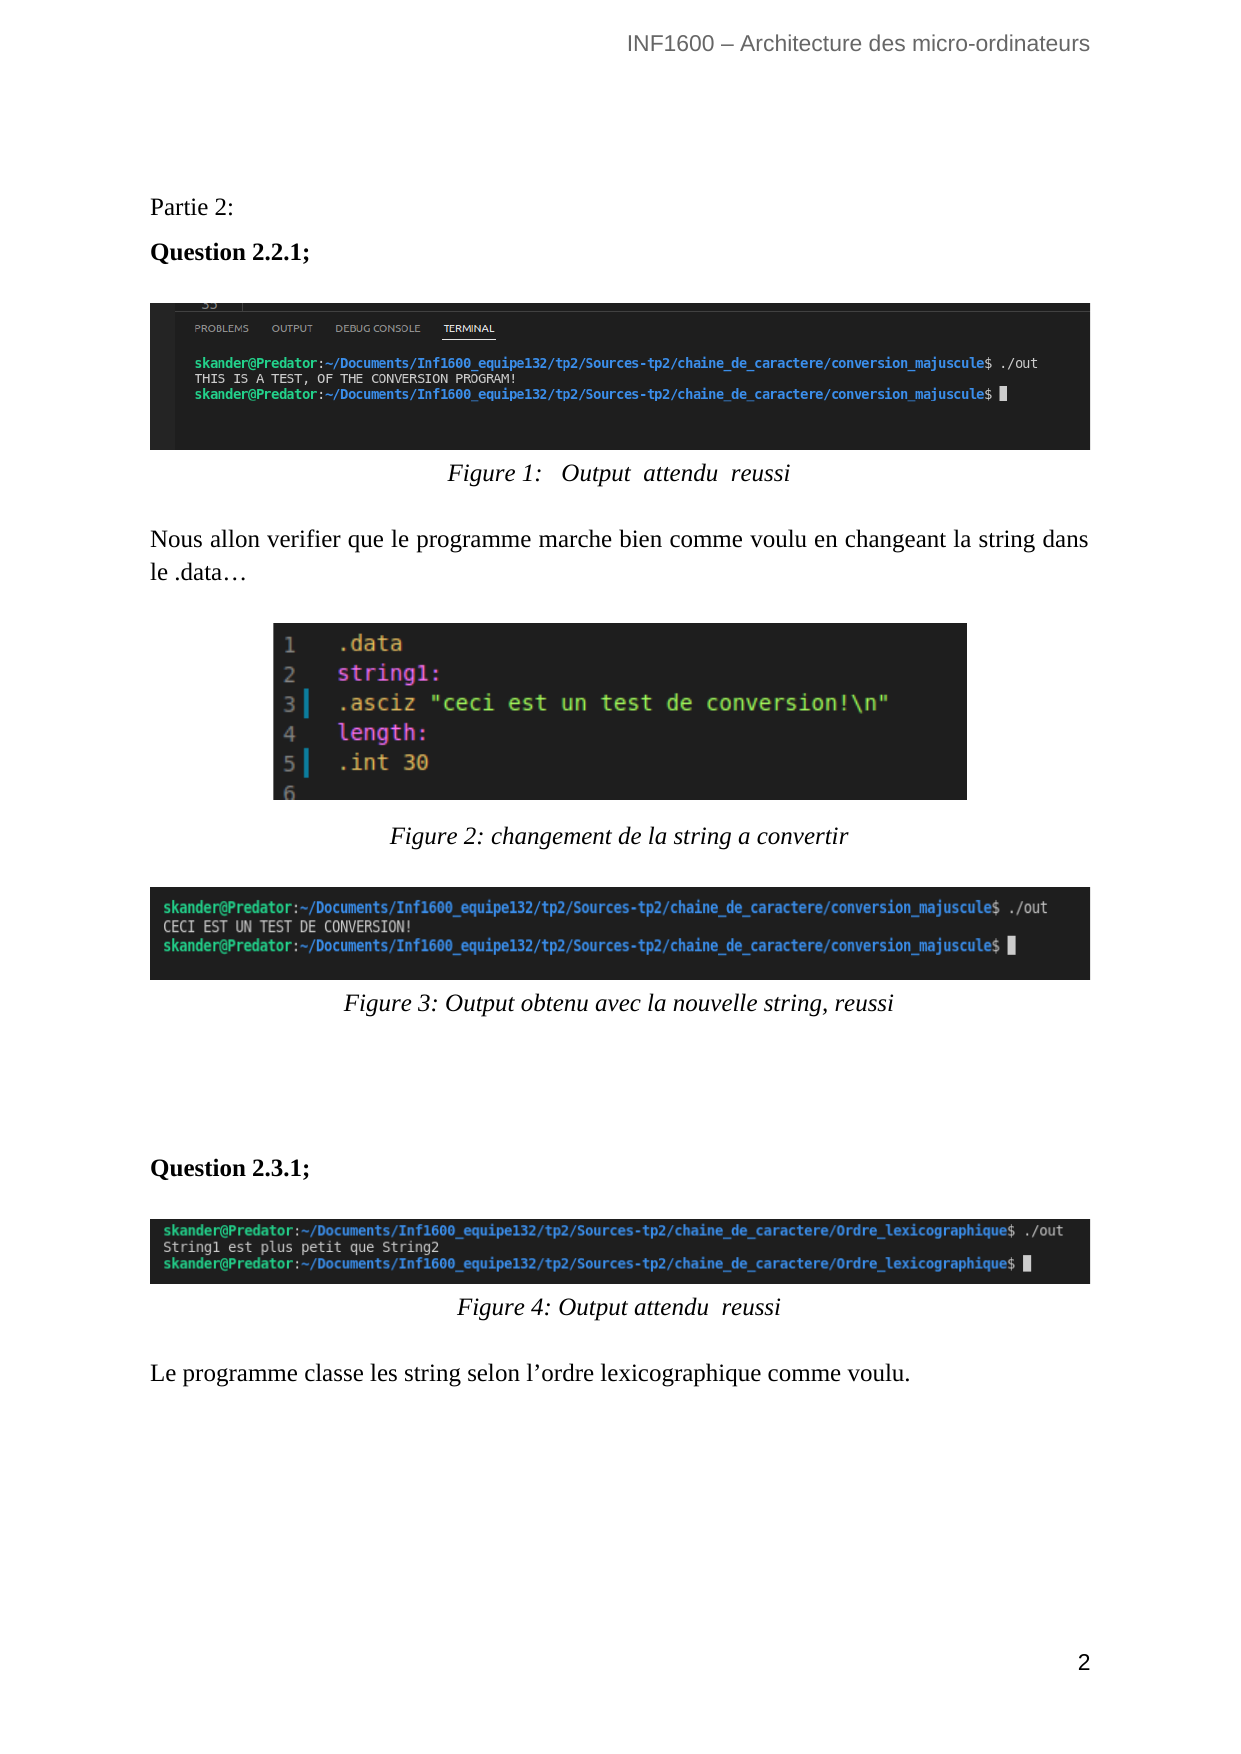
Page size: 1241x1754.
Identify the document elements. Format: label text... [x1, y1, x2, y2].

text Figure 3: Output obtenu avec la nouvelle string, reussi [150, 980, 1090, 1017]
text Figure 1: Output attendu reussi [150, 450, 1090, 487]
picture [150, 1219, 1091, 1284]
picture [273, 623, 967, 800]
text Figure 2: changement de la string a convertir [150, 821, 1090, 850]
text Le programme classe les string selon l’ordre lexicographique comme voulu. [150, 1358, 1090, 1387]
text Figure 4: Output attendu reussi [150, 1284, 1090, 1321]
text Question 2.3.1; [150, 1153, 1090, 1182]
text Nous allon verifier que le programme marche bien comme voulu en changeant la string dans le .data… [150, 524, 1090, 586]
picture [150, 887, 1091, 980]
picture [150, 303, 1091, 450]
text Question 2.2.1; [150, 237, 1090, 266]
subtitle Partie 2: [150, 192, 1090, 220]
